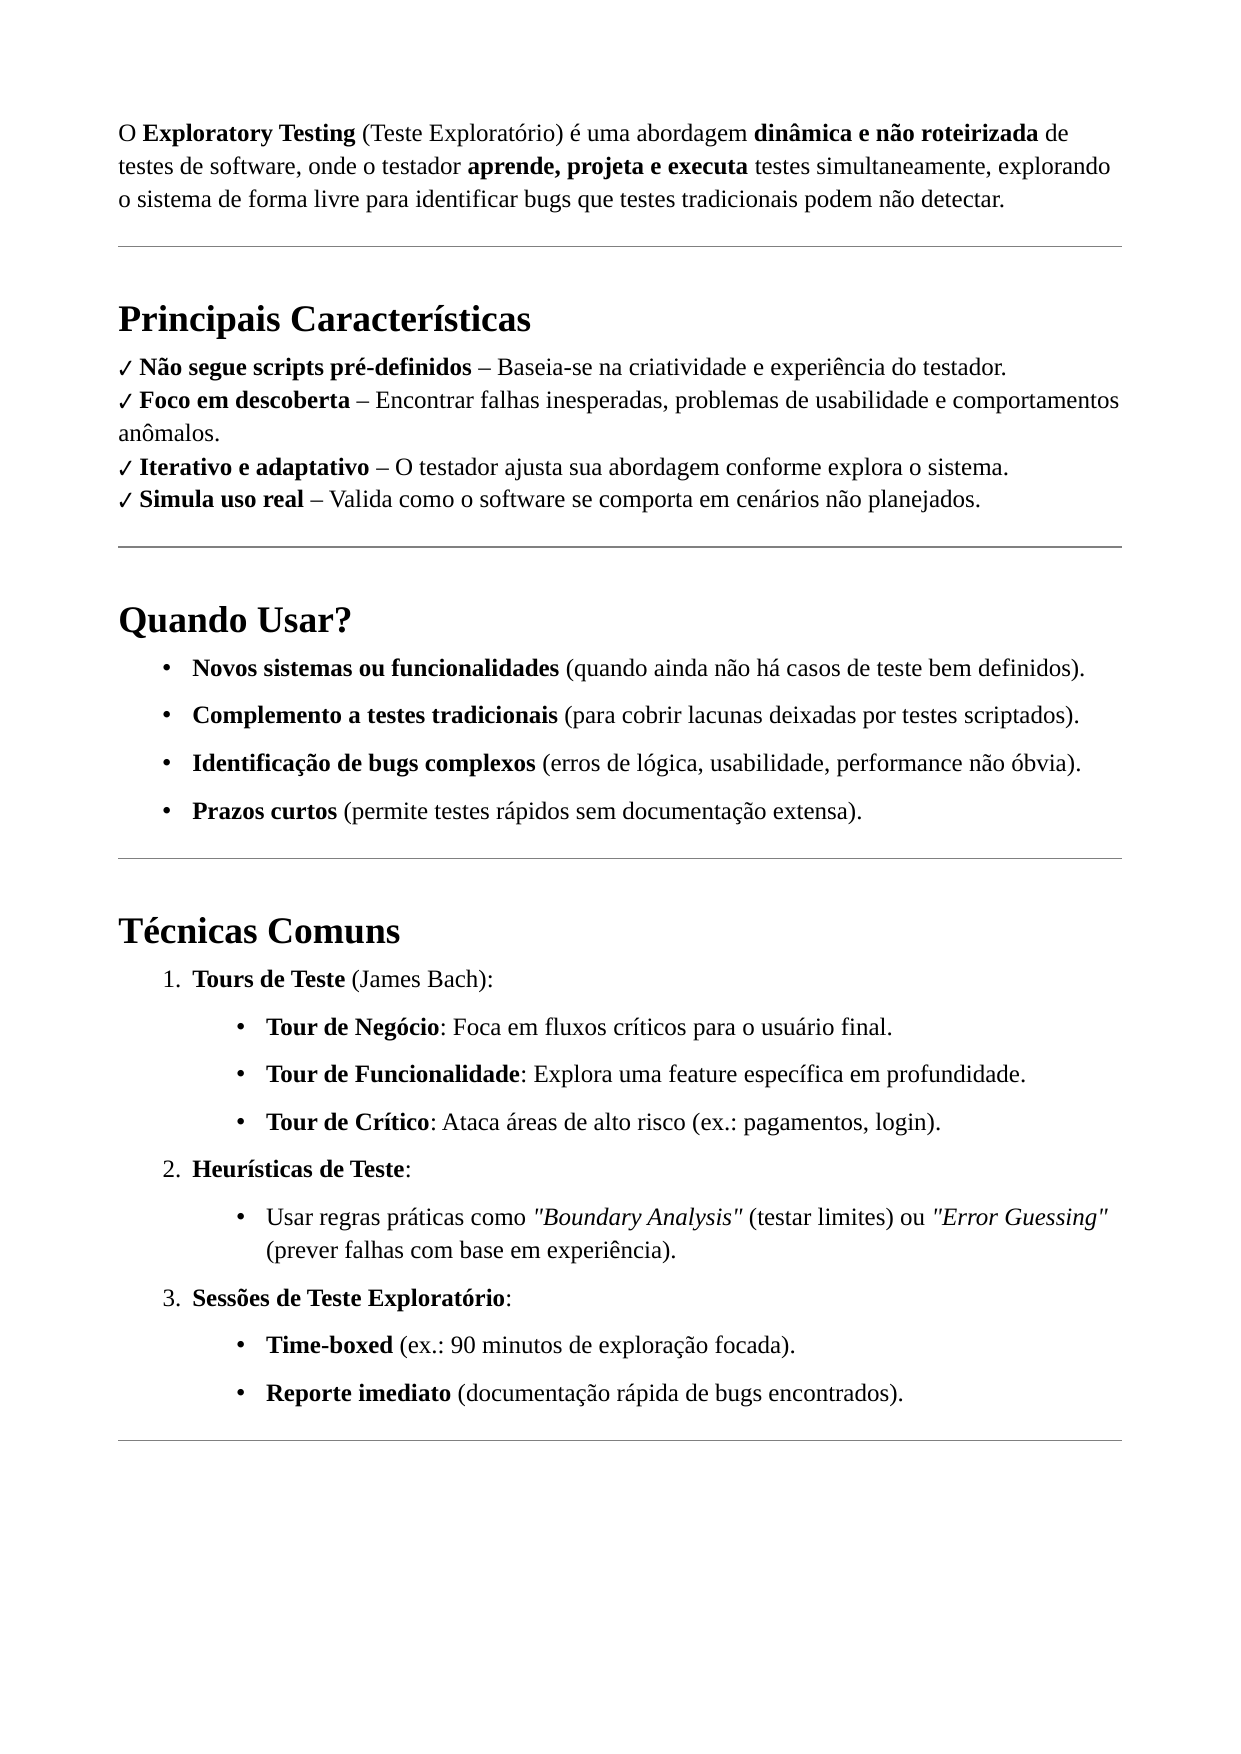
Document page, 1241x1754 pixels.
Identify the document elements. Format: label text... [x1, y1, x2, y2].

list Tours de Teste (James Bach): [162, 964, 1122, 993]
subtitle Técnicas Comuns [118, 908, 1122, 952]
list Complemento a testes tradicionais (para cobrir lacunas deixadas por testes scriptados). [162, 701, 1122, 729]
list Prazos curtos (permite testes rápidos sem documentação extensa). [162, 796, 1122, 824]
list Novos sistemas ou funcionalidades (quando ainda não há casos de teste bem definidos). [162, 653, 1122, 682]
subtitle Quando Usar? [118, 597, 1122, 640]
list Sessões de Teste Exploratório: [162, 1283, 1122, 1311]
subtitle Principais Características [118, 297, 1122, 340]
list Identificação de bugs complexos (erros de lógica, usabilidade, performance não óbvia). [162, 748, 1122, 777]
list Time-boxed (ex.: 90 minutos de exploração focada). [236, 1330, 1122, 1359]
list Tour de Crítico: Ataca áreas de alto risco (ex.: pagamentos, login). [236, 1107, 1122, 1136]
list Reporte imediato (documentação rápida de bugs encontrados). [236, 1378, 1122, 1407]
text O Exploratory Testing (Teste Exploratório) é uma abordagem dinâmica e não roteirizada de testes de software, onde o testador aprende, projeta e executa testes simultaneamente, explorando o sistema de forma livre para identificar bugs que testes tradicionais podem não detectar. [118, 118, 1122, 213]
list Tour de Negócio: Foca em fluxos críticos para o usuário final. [236, 1012, 1122, 1040]
list Heurísticas de Teste: [162, 1154, 1122, 1183]
list Tour de Funcionalidade: Explora uma feature específica em profundidade. [236, 1059, 1122, 1088]
text ✔ Não segue scripts pré-definidos – Baseia-se na criatividade e experiência do testador. ✔ Foco em descoberta – Encontrar falhas inesperadas, problemas de usabilidade e comportamentos anômalos. ✔ Iterativo e adaptativo – O testador ajusta sua abordagem conforme explora o sistema. ✔ Simula uso real – Valida como o software se comporta em cenários não planejados. [118, 352, 1122, 513]
list Usar regras práticas como "Boundary Analysis" (testar limites) ou "Error Guessing" (prever falhas com base em experiência). [236, 1202, 1122, 1264]
